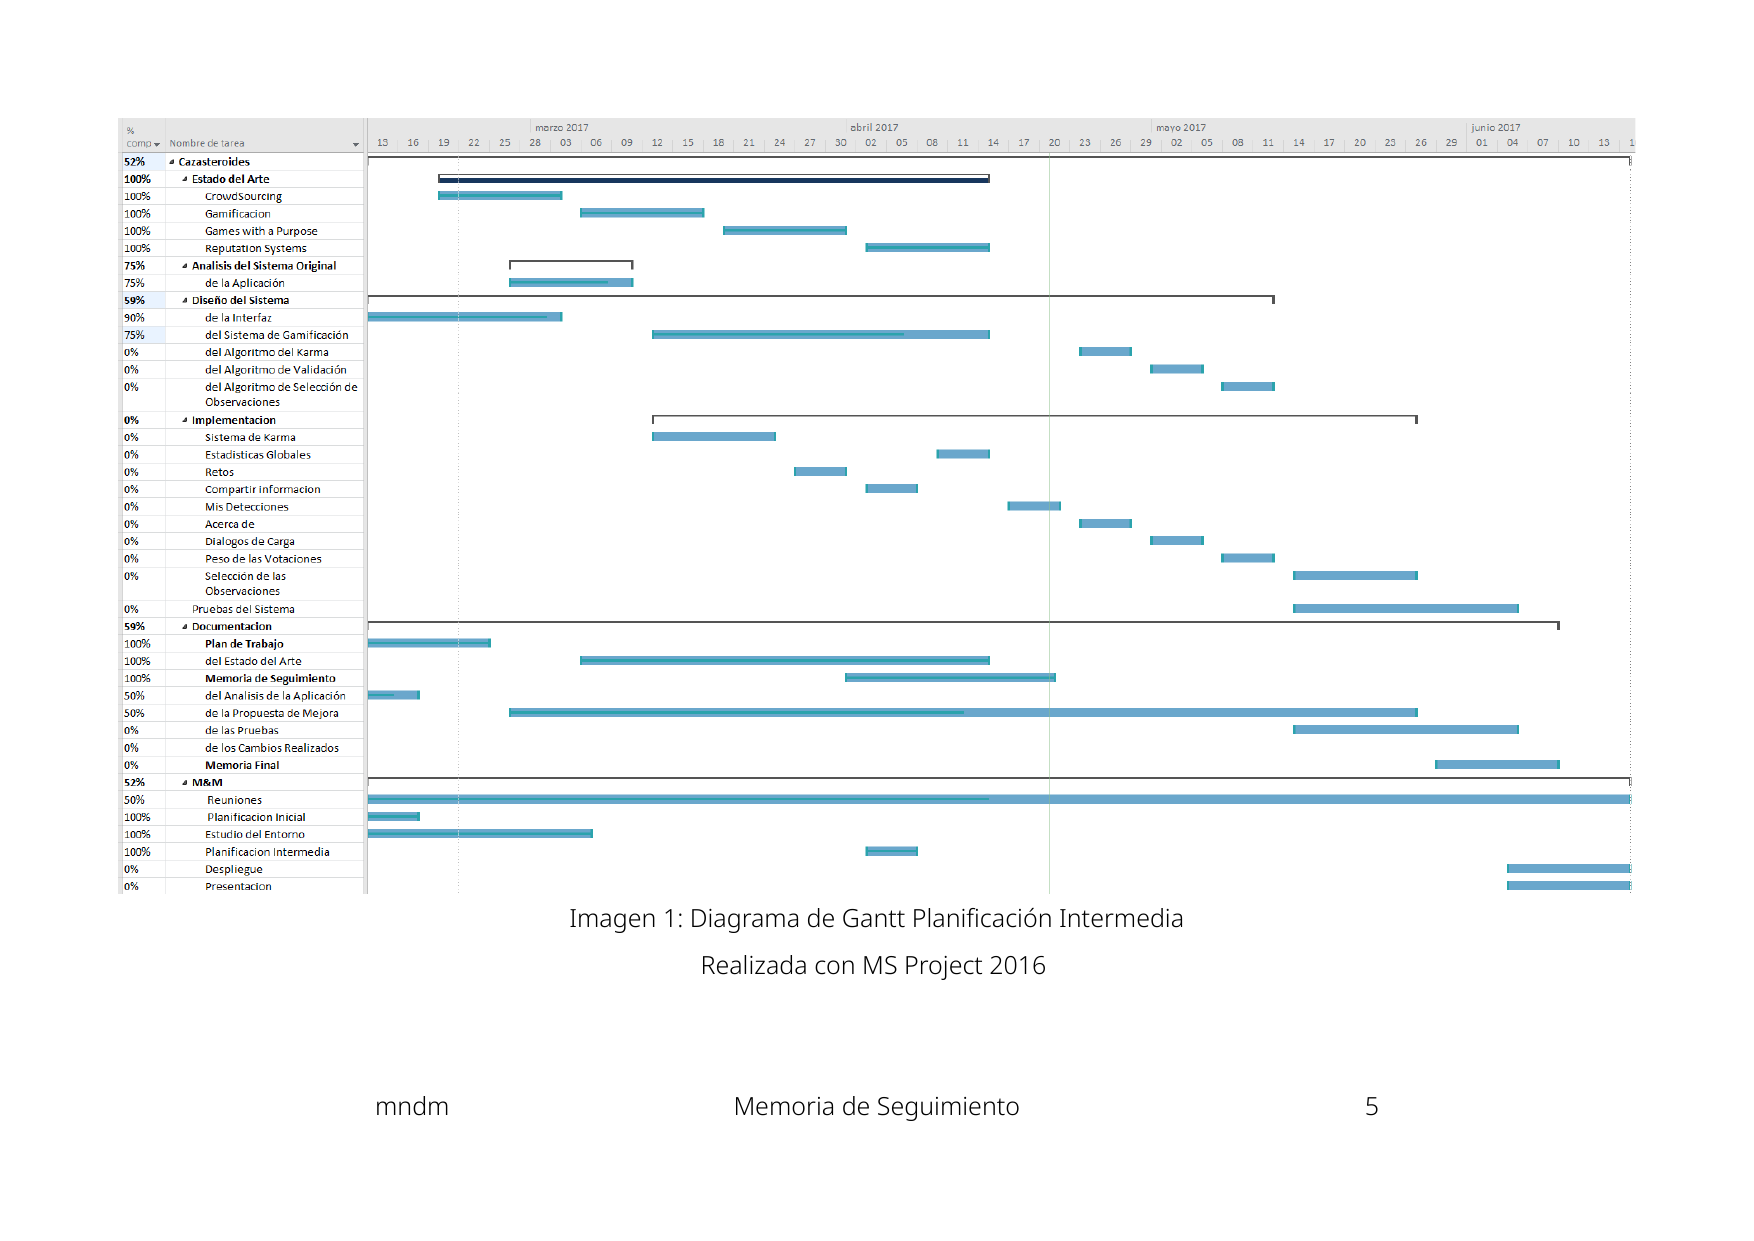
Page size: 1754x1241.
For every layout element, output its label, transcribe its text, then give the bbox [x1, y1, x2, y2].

text Imagen 1: Diagrama de Gantt Planificación Intermedia [118, 894, 1635, 934]
text Realizada con MS Project 2016 [118, 947, 1635, 981]
picture [118, 118, 1636, 894]
